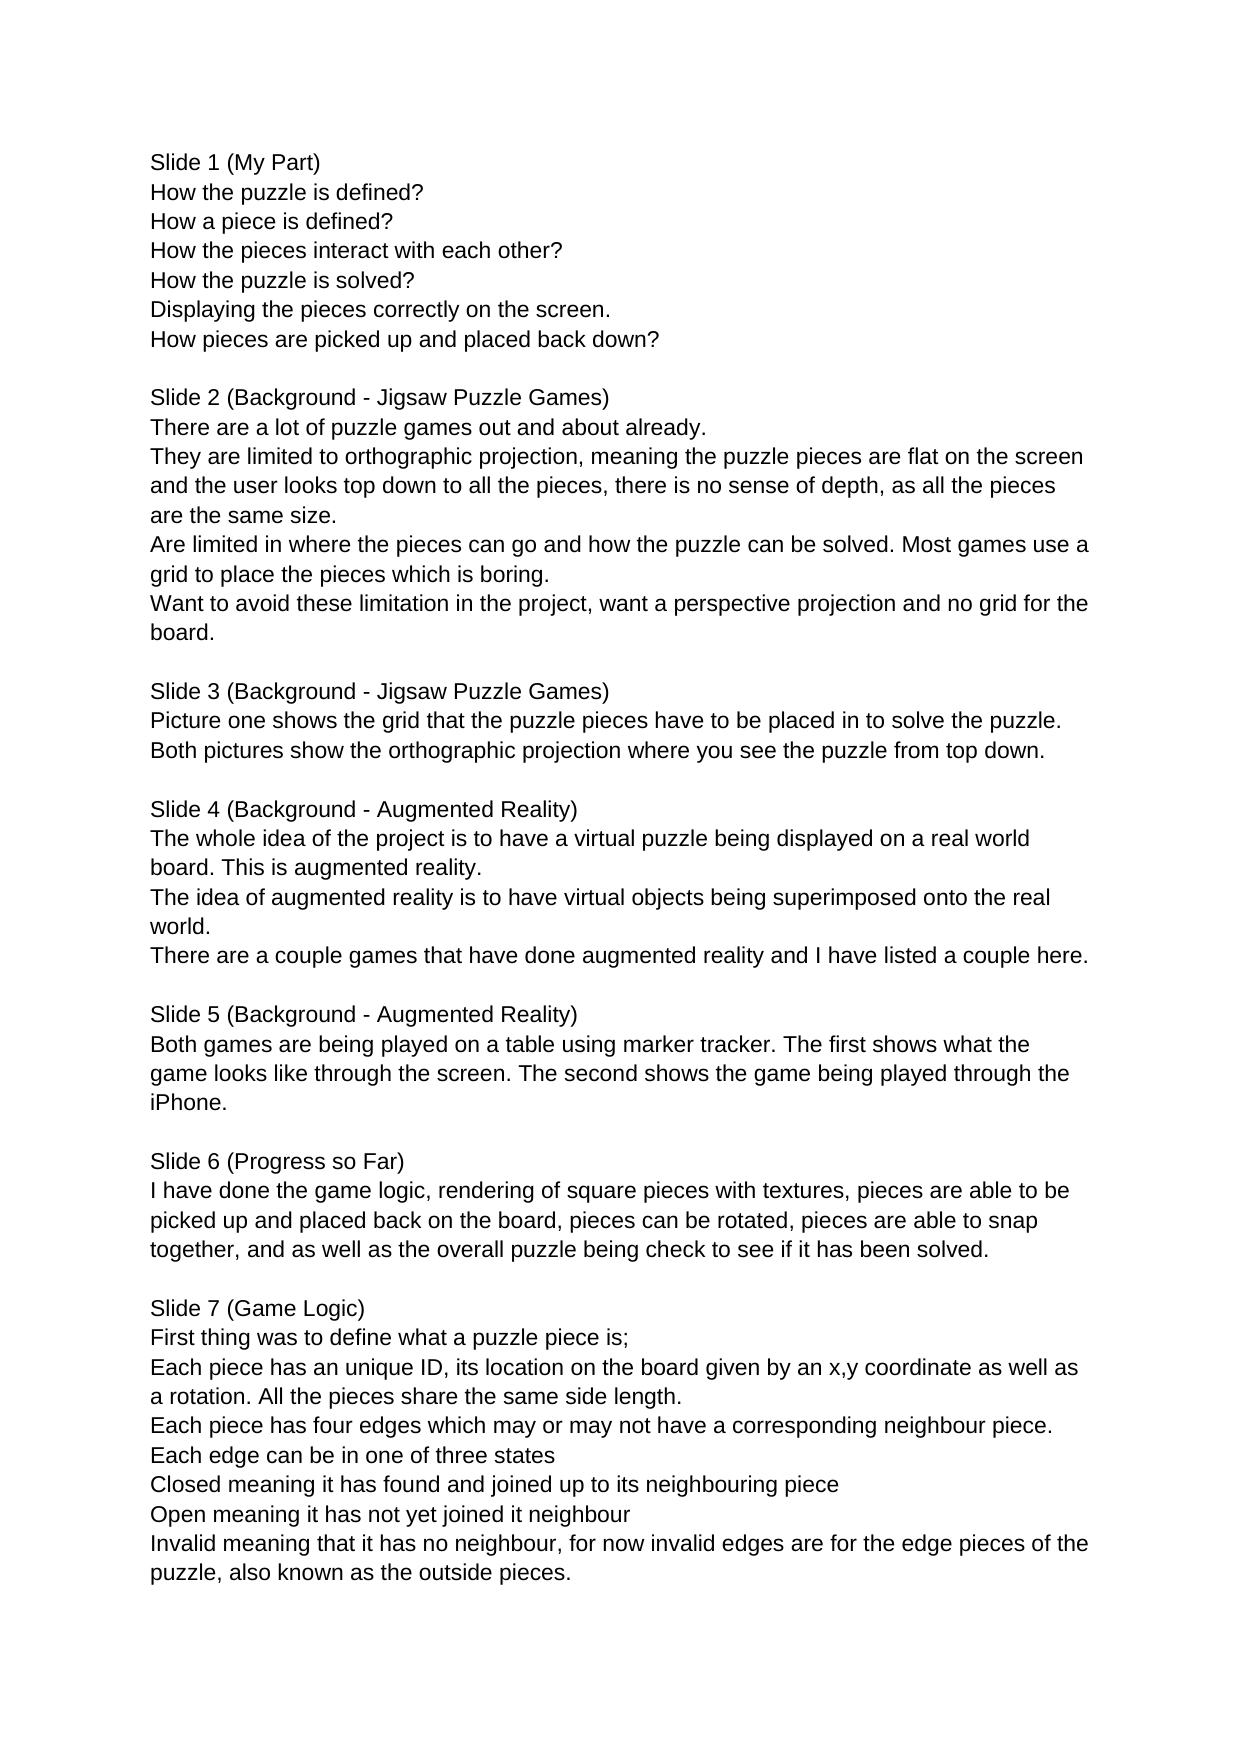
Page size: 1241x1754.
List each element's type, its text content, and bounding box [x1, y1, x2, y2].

text Picture one shows the grid that the puzzle pieces have to be placed in to solve the puzzle. [150, 708, 1091, 734]
text There are a lot of puzzle games out and about already. [150, 414, 1091, 440]
text Want to avoid these limitation in the project, want a perspective projection and no grid for the board. [150, 591, 1091, 646]
text I have done the game logic, rendering of square pieces with textures, pieces are able to be picked up and placed back on the board, pieces can be rotated, pieces are able to snap together, and as well as the overall puzzle being check to see if it has been solved. [150, 1178, 1091, 1262]
text There are a couple games that have done augmented reality and I have listed a couple here. [150, 943, 1091, 969]
text How a piece is defined? [150, 209, 1091, 234]
text The idea of augmented reality is to have virtual objects being superimposed onto the real world. [150, 884, 1091, 939]
text Are limited in where the pieces can go and how the puzzle can be solved. Most games use a grid to place the pieces which is boring. [150, 532, 1091, 587]
text First thing was to define what a puzzle piece is; [150, 1325, 1091, 1351]
text Invalid meaning that it has no neighbour, for now invalid edges are for the edge pieces of the puzzle, also known as the outside pieces. [150, 1531, 1091, 1586]
text Slide 7 (Game Logic) [150, 1296, 1091, 1321]
text Each piece has an unique ID, its location on the board given by an x,y coordinate as well as a rotation. All the pieces share the same side length. [150, 1354, 1091, 1409]
text How pieces are picked up and placed back down? [150, 326, 1091, 352]
text Both games are being played on a table using marker tracker. The first shows what the game looks like through the screen. The second shows the game being played through the iPhone. [150, 1031, 1091, 1116]
text How the puzzle is solved? [150, 267, 1091, 293]
text How the puzzle is defined? [150, 179, 1091, 205]
text Slide 4 (Background - Augmented Reality) [150, 796, 1091, 822]
text Slide 1 (My Part) [150, 150, 1091, 176]
text They are limited to orthographic projection, meaning the puzzle pieces are flat on the screen and the user looks top down to all the pieces, there is no sense of depth, as all the pieces are the same size. [150, 444, 1091, 528]
text How the pieces interact with each other? [150, 238, 1091, 264]
text Closed meaning it has found and joined up to its neighbouring piece [150, 1472, 1091, 1497]
text Slide 2 (Background - Jigsaw Puzzle Games) [150, 385, 1091, 411]
text Both pictures show the orthographic projection where you see the puzzle from top down. [150, 737, 1091, 763]
text Slide 3 (Background - Jigsaw Puzzle Games) [150, 679, 1091, 704]
text The whole idea of the project is to have a virtual puzzle being displayed on a real world board. This is augmented reality. [150, 826, 1091, 881]
text Open meaning it has not yet joined it neighbour [150, 1501, 1091, 1527]
text Slide 6 (Progress so Far) [150, 1149, 1091, 1174]
text Each piece has four edges which may or may not have a corresponding neighbour piece. [150, 1413, 1091, 1439]
text Slide 5 (Background - Augmented Reality) [150, 1002, 1091, 1027]
text Each edge can be in one of three states [150, 1442, 1091, 1468]
text Displaying the pieces correctly on the screen. [150, 297, 1091, 322]
